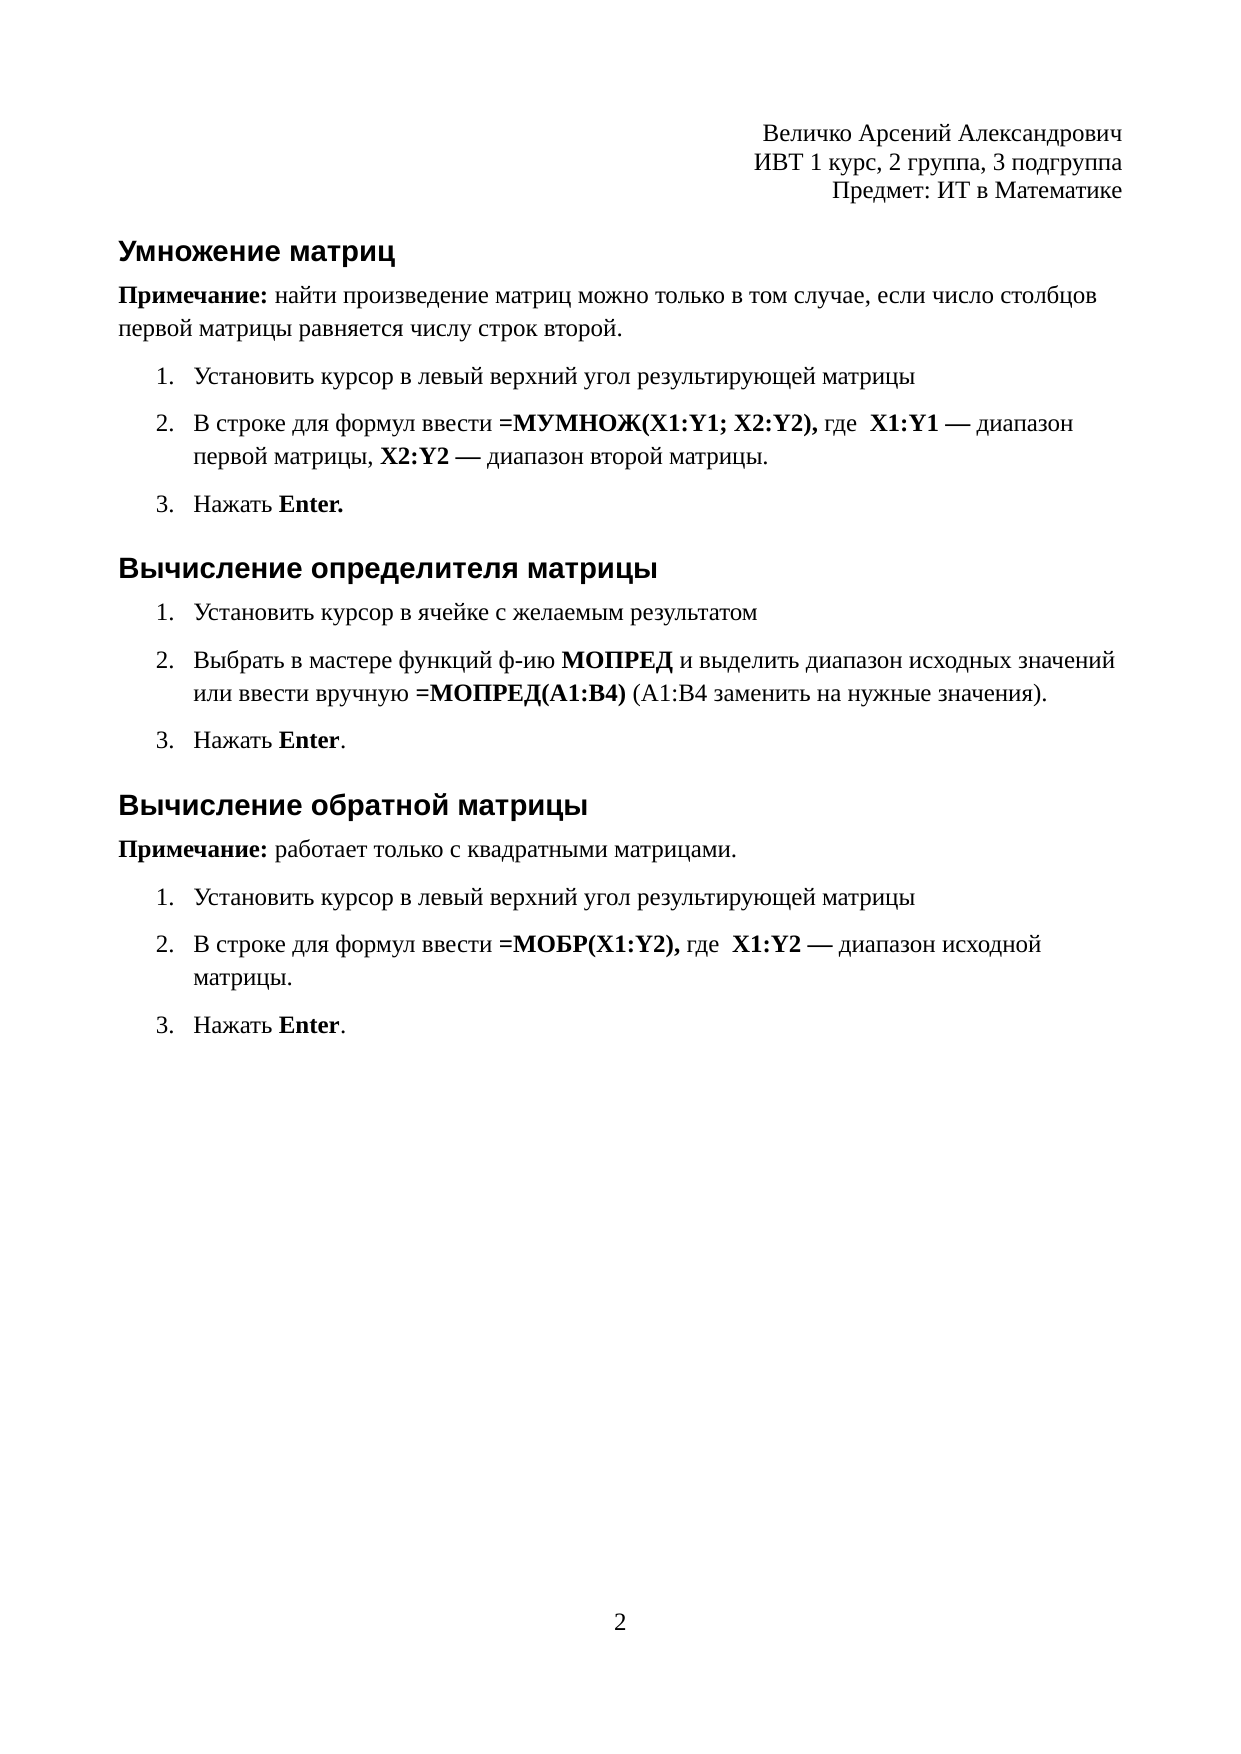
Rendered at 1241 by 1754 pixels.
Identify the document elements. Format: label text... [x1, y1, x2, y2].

subtitle Вычисление обратной матрицы [118, 788, 1122, 822]
list Нажать Enter. [156, 489, 1122, 518]
subtitle Вычисление определителя матрицы [118, 551, 1122, 585]
list Выбрать в мастере функций ф-ию МОПРЕД и выделить диапазон исходных значений или ввести вручную =МОПРЕД(A1:B4) (A1:B4 заменить на нужные значения). [156, 645, 1122, 707]
list Нажать Enter. [156, 1010, 1122, 1039]
list В строке для формул ввести =МУМНОЖ(X1:Y1; X2:Y2), где X1:Y1 — диапазон первой матрицы, X2:Y2 — диапазон второй матрицы. [156, 408, 1122, 470]
text Примечание: работает только с квадратными матрицами. [118, 834, 1122, 863]
text Примечание: найти произведение матриц можно только в том случае, если число столбцов первой матрицы равняется числу строк второй. [118, 280, 1122, 342]
list Установить курсор в ячейке с желаемым результатом [156, 597, 1122, 626]
subtitle Умножение матриц [118, 234, 1122, 268]
list Нажать Enter. [156, 726, 1122, 754]
list Установить курсор в левый верхний угол результирующей матрицы [156, 361, 1122, 389]
list В строке для формул ввести =МОБР(X1:Y2), где X1:Y2 — диапазон исходной матрицы. [156, 929, 1122, 991]
list Установить курсор в левый верхний угол результирующей матрицы [156, 882, 1122, 910]
